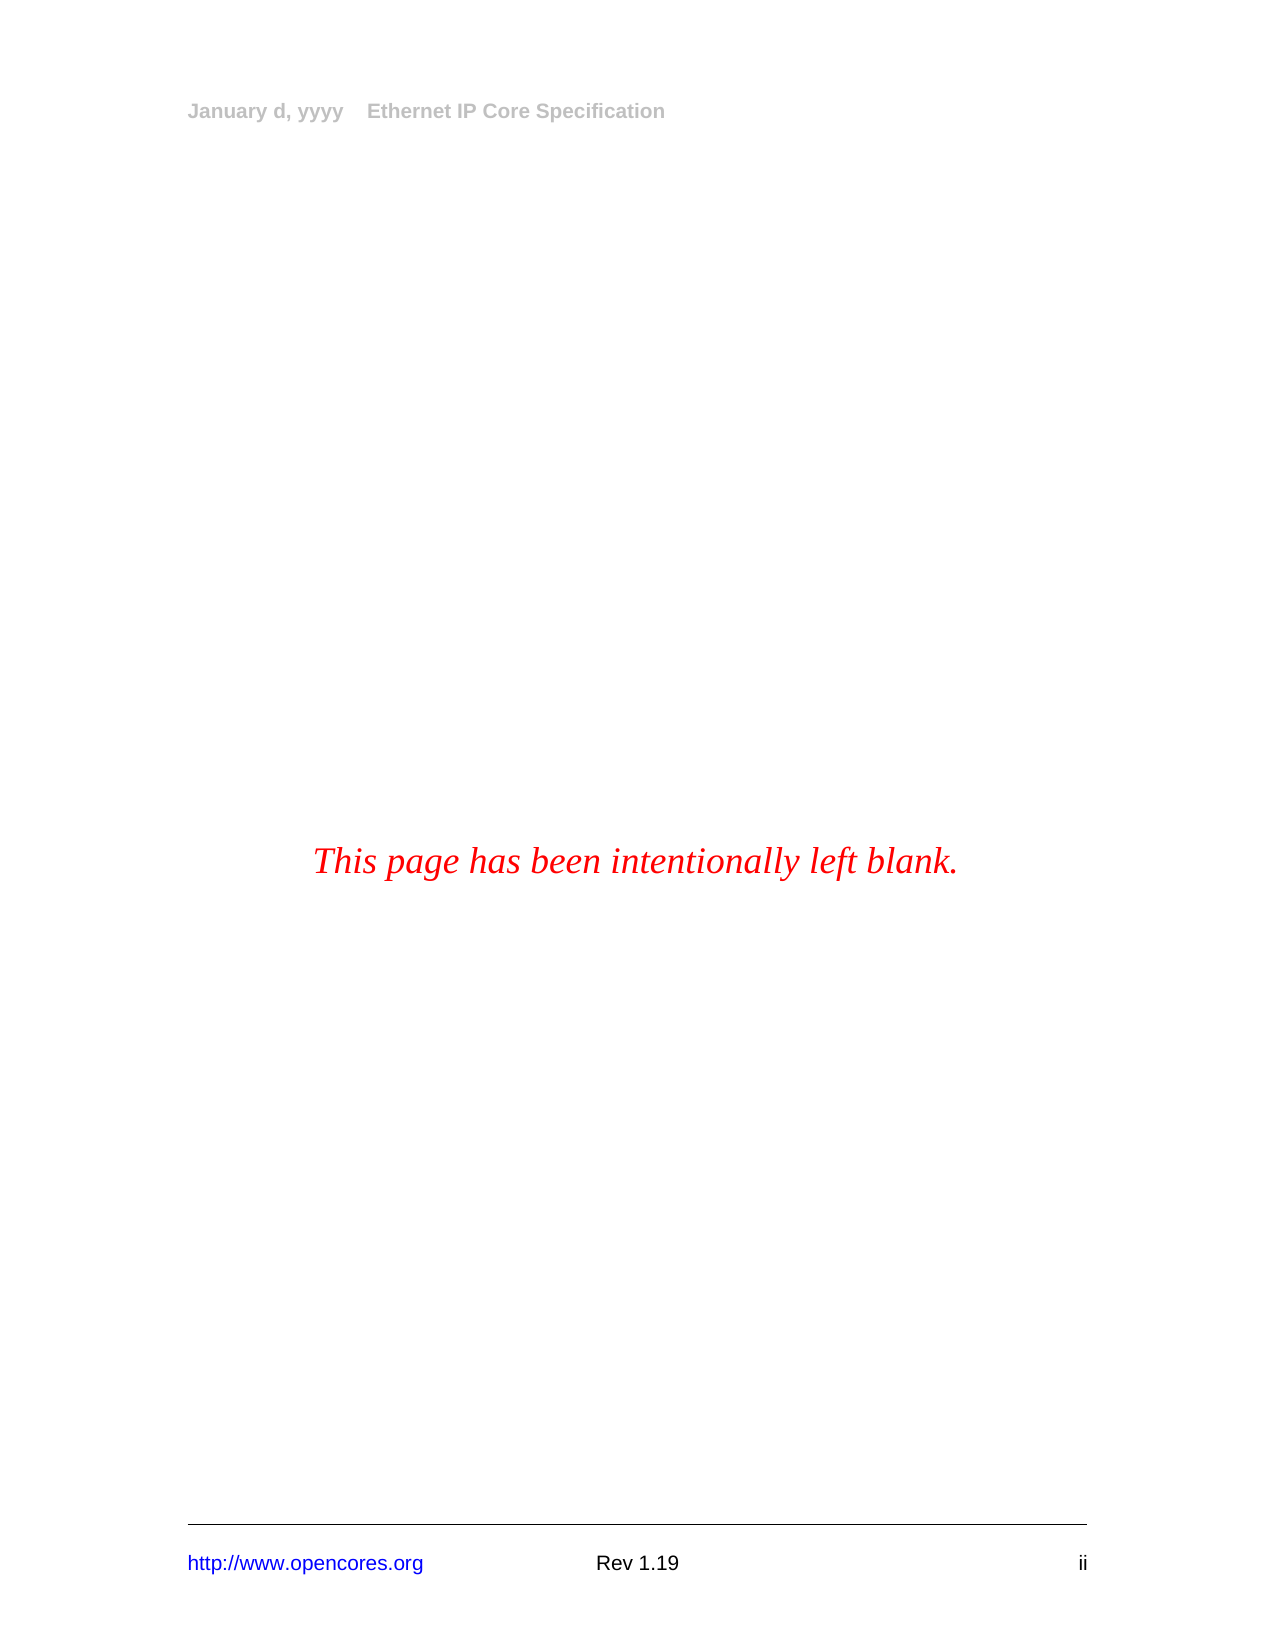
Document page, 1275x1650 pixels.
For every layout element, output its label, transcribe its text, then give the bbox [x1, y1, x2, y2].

text This page has been intentionally left blank. [187, 838, 1087, 882]
